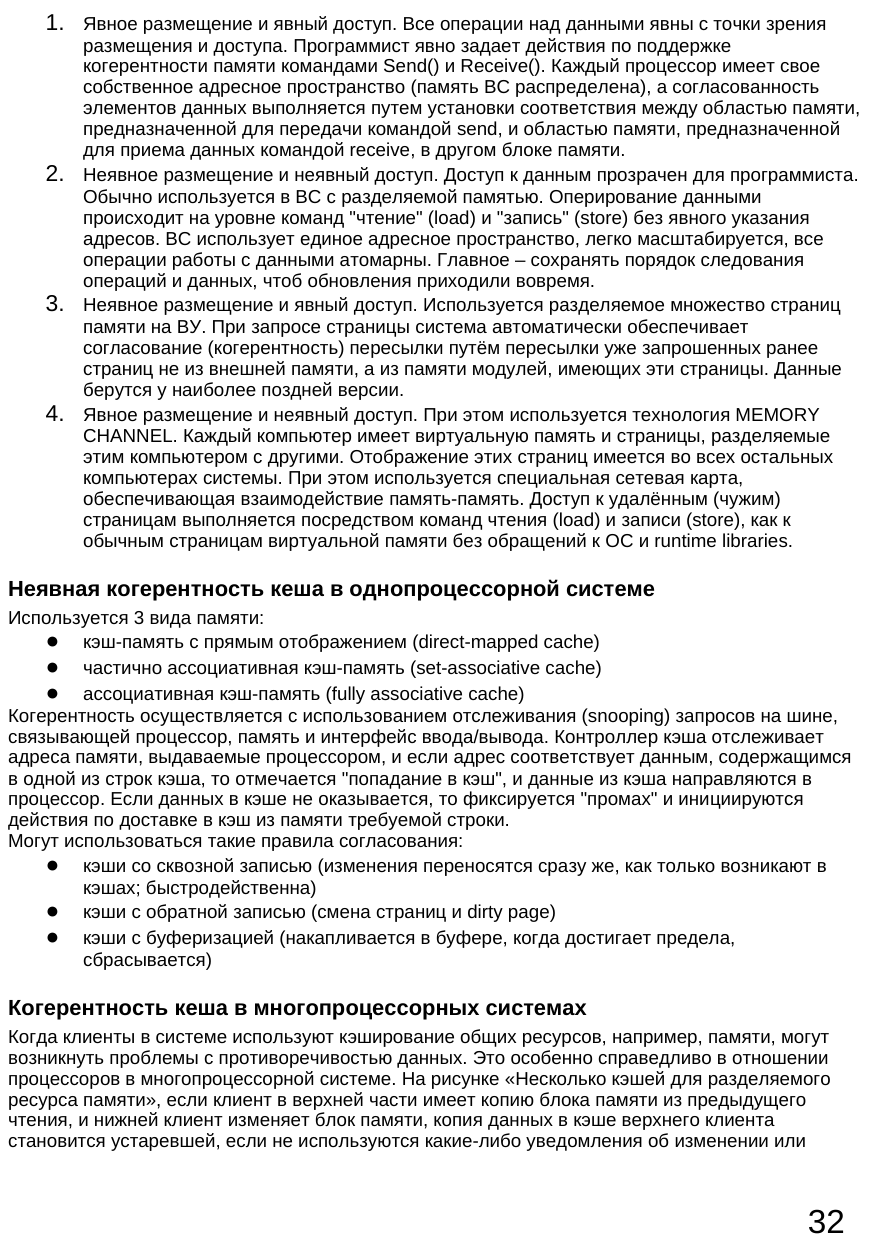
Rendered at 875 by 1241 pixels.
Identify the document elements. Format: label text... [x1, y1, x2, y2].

list частично ассоциативная кэш-память (set-associative cache) [45, 654, 861, 679]
list Явное размещение и неявный доступ. При этом используется технология MEMORY CHANNEL. Каждый компьютер имеет виртуальную память и страницы, разделяемые этим компьютером с другими. Отображение этих страниц имеется во всех остальных компьютерах системы. При этом используется специальная сетевая карта, обеспечивающая взаимодействие память-память. Доступ к удалённым (чужим) страницам выполняется посредством команд чтения (load) и записи (store), как к обычным страницам вирту­альной памяти без обращений к ОС и runtime libraries. [45, 400, 861, 552]
list ас­социативная кэш-память (fully associative cache) [45, 679, 861, 705]
list кэш-память с прямым отображением (direct-mapped cache) [45, 628, 861, 654]
list Явное размещение и явный доступ. Все операции над данными явны с точки зрения размещения и доступа. Програм­мист явно задает действия по поддержке когерентности памяти командами Send() и Receive(). Каждый процессор имеет свое собственное адресное пространство (память ВС распределе­на), а согласованность элементов данных выполняется путем установки соответствия между областью памяти, предназначенной для пере­дачи командой send, и областью памяти, предназначенной для приема данных командой receive, в другом блоке памяти. [45, 9, 861, 161]
text Когерентность осуществляется с использованием отслеживания (snooping) запросов на шине, связывающей процессор, память и интерфейс ввода/вывода. Контроллер кэша отслеживает адреса памяти, выдаваемые процессором, и если адрес со­ответствует данным, содержащимся в одной из строк кэша, то отмеча­ется "попадание в кэш", и данные из кэша направляются в процессор. Если данных в кэше не оказывается, то фиксируется "промах" и ини­циируются действия по доставке в кэш из памяти требуемой строки. [8, 705, 861, 831]
list кэши с обратной записью (смена страниц и dirty page) [45, 898, 861, 924]
text Когда клиенты в системе используют кэширование общих ресурсов, например, памяти, могут возникнуть проблемы с противоречивостью данных. Это особенно справедливо в отношении процессоров в многопроцессорной системе. На рисунке «Несколько кэшей для разделяемого ресурса памяти», если клиент в верхней части имеет копию блока памяти из предыдущего чтения, и нижней клиент изменяет блок памяти, копия данных в кэше верхнего клиента становится устаревшей, если не используются какие-либо уведомления об изменении или [8, 1026, 861, 1152]
subtitle Когерентность кеша в многопроцессорных системах [8, 995, 861, 1020]
list кэши с буферизацией (накапливается в буфере, когда достигает предела, сбрасывается) [45, 924, 861, 970]
list кэши со сквозной записью (изменения переносятся сразу же, как только возникают в кэшах; быстродейственна) [45, 852, 861, 898]
text Могут использоваться такие правила согласования: [8, 831, 861, 852]
text Используется 3 вида памяти: [8, 607, 861, 628]
list Неявное размещение и явный доступ. Используется разделяемое множество страниц памяти на ВУ. При запросе страницы система автоматически обеспечивает согласование (когерентность) пересылки путём пересылки уже запрошенных ранее страниц не из внешней памя­ти, а из памяти модулей, имеющих эти страницы. Данные берутся у наиболее поздней версии. [45, 291, 861, 400]
list Неявное размещение и неявный доступ. Доступ к данным прозрачен для программиста. Обычно используется в ВС с разделяемой памятью. Оперирование данными происходит на уровне команд "чтение" (load) и "запись" (store) без явного указания адресов. ВС использует единое адресное пространство, легко масштабируется, все операции работы с данными атомарны. Главное – сохранять порядок следования операций и данных, чтоб обновления приходили вовремя. [45, 161, 861, 291]
subtitle Неявная когерентность кеша в однопроцессорной системе [8, 577, 861, 601]
